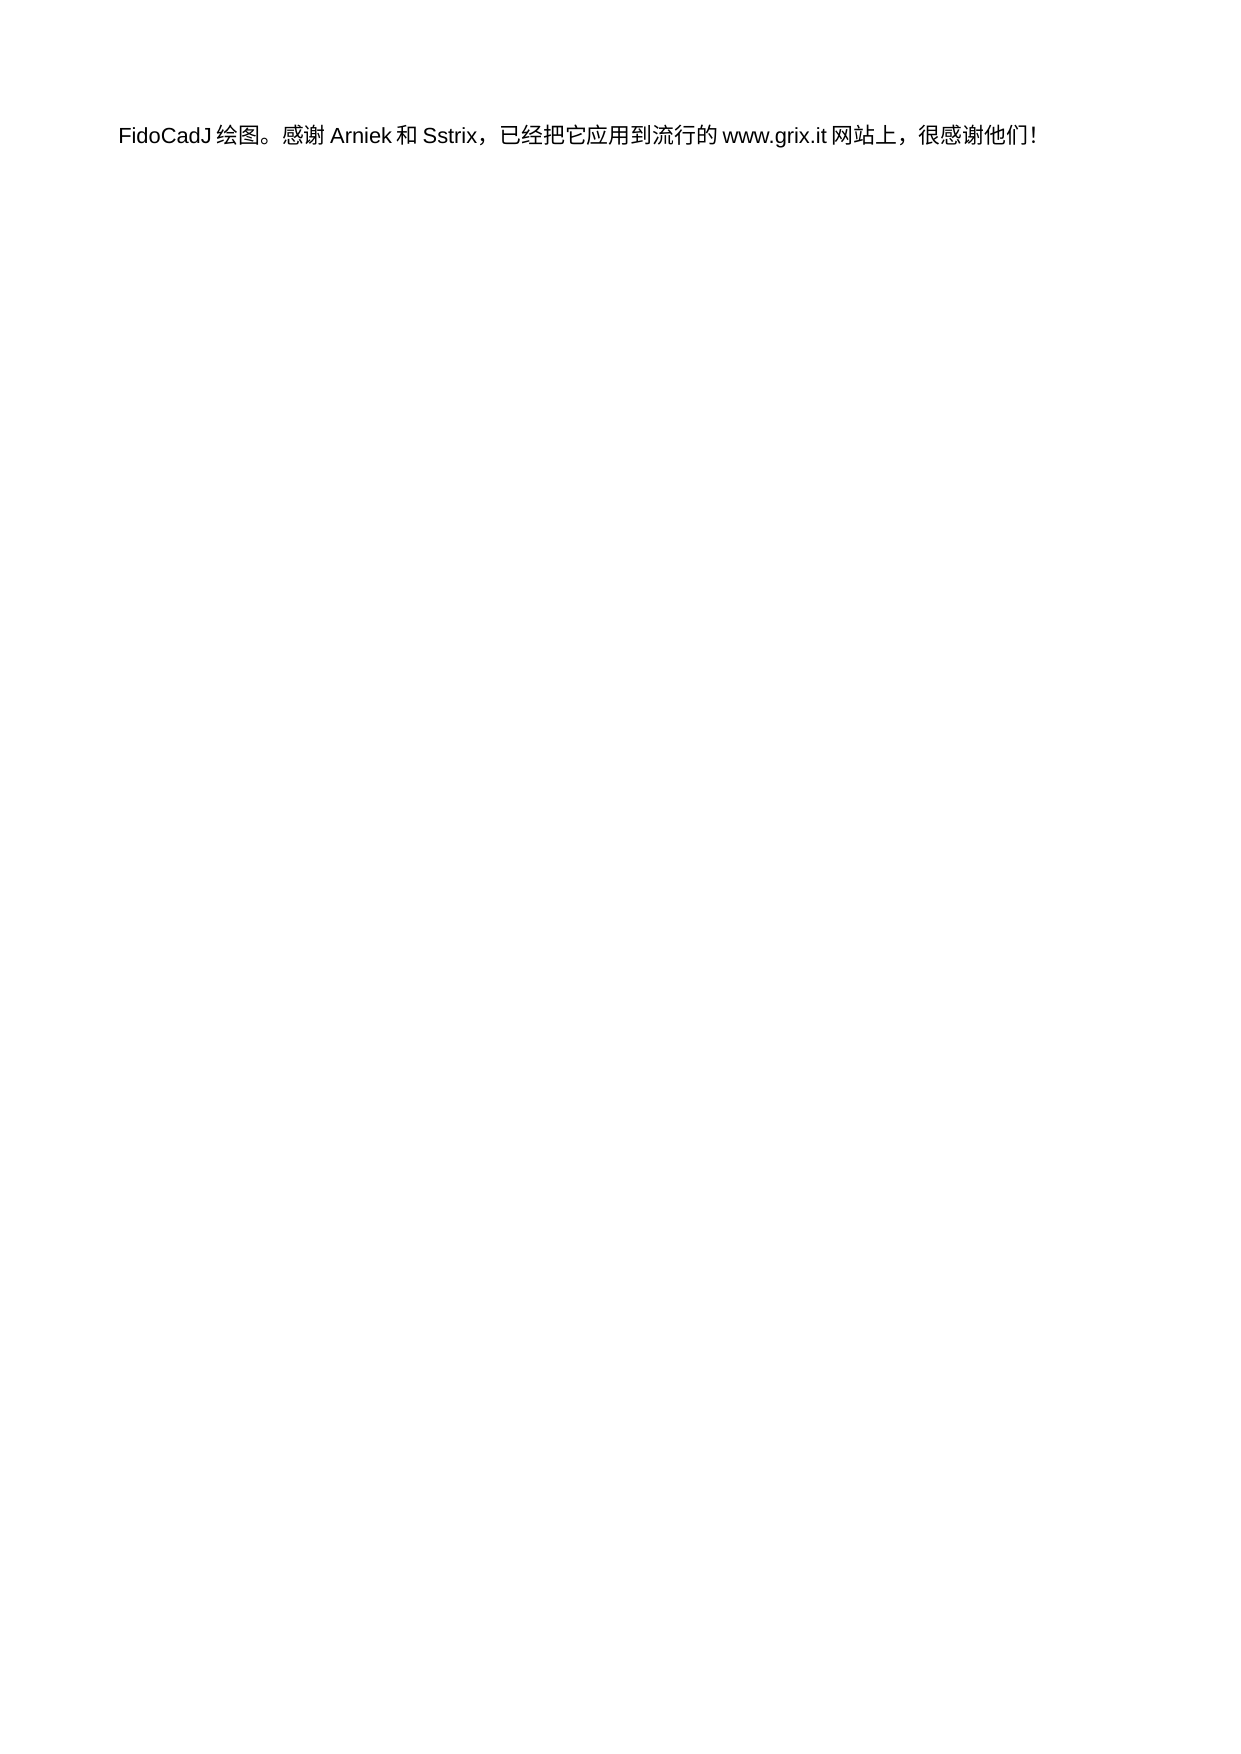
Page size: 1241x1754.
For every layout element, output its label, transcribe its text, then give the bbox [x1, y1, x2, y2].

text FidoCadJ绘图。感谢Arniek和Sstrix，已经把它应用到流行的www.grix.it网站上，很感谢他们！ [118, 118, 1122, 150]
